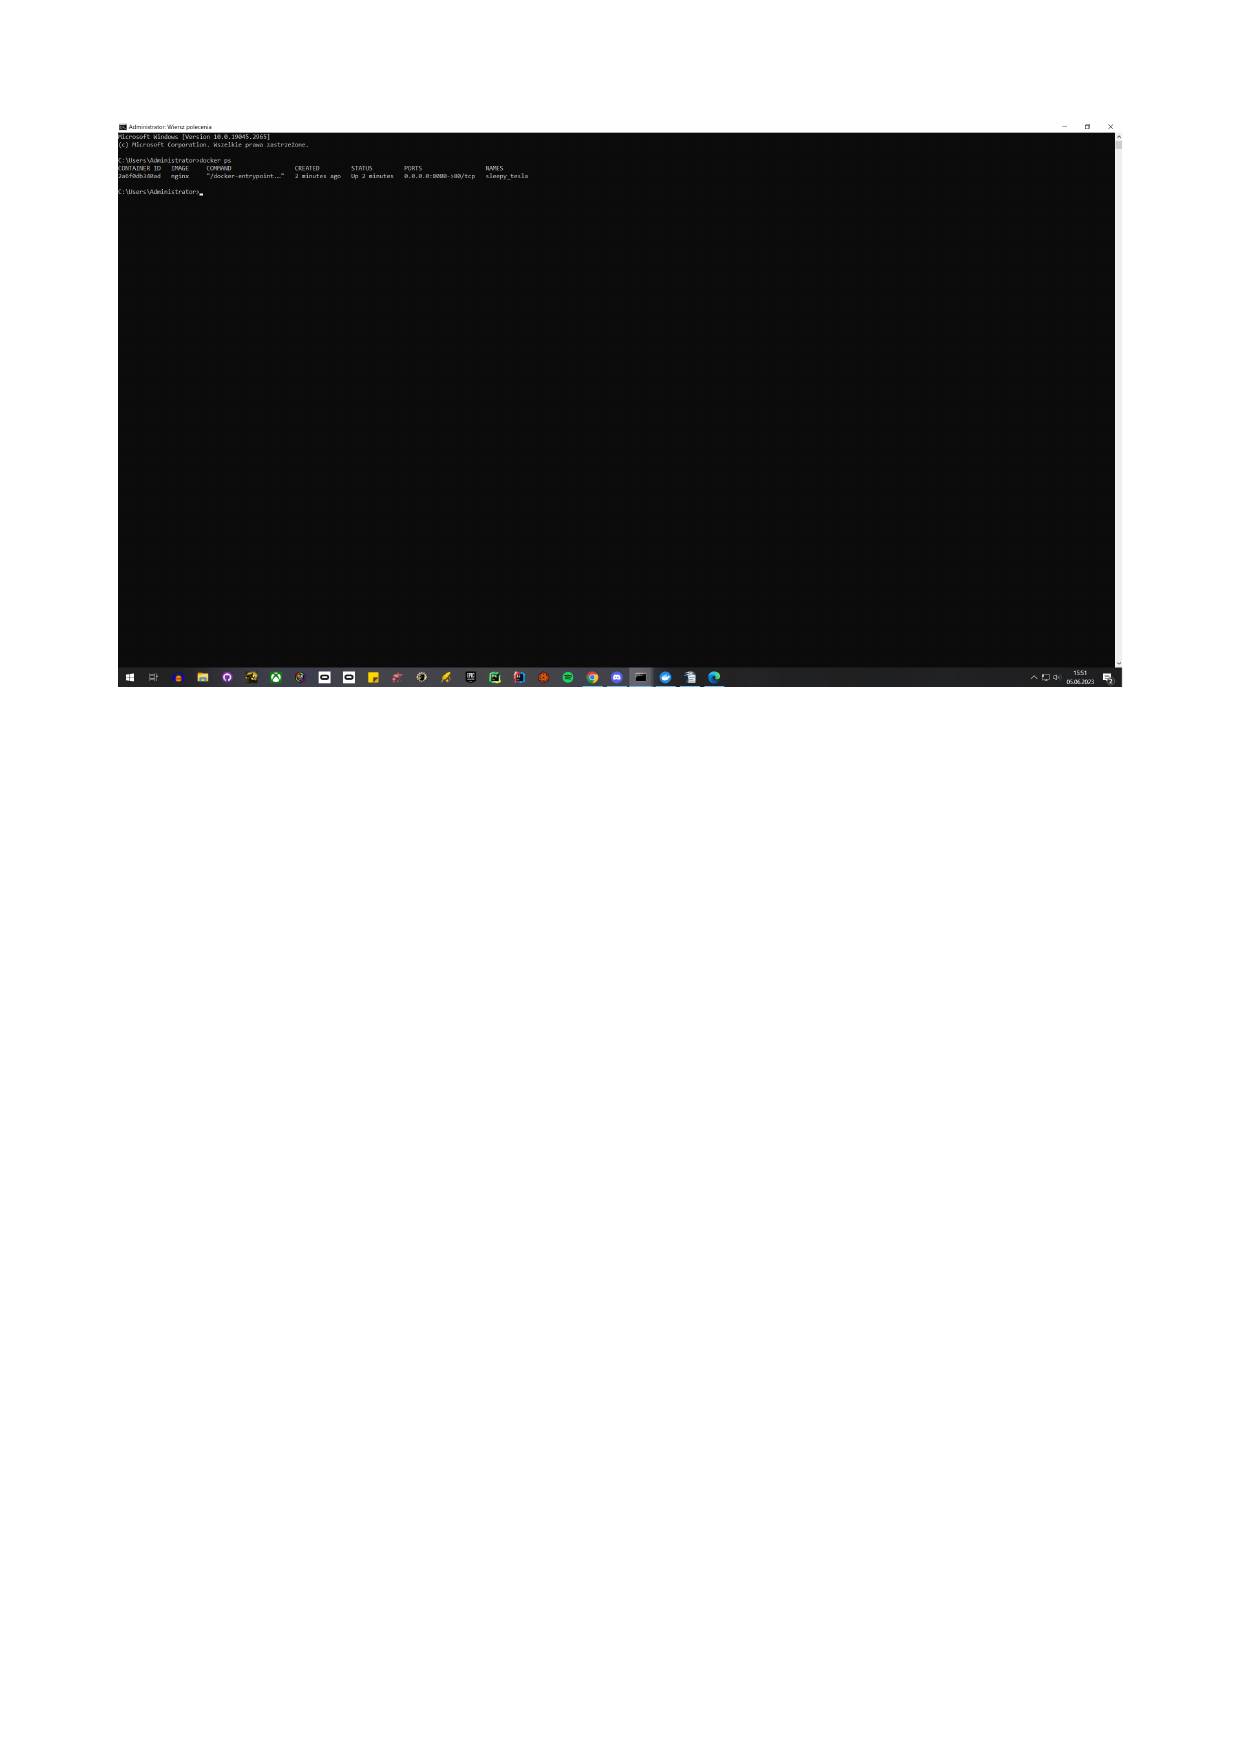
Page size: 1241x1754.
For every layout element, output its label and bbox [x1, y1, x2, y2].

picture [118, 122, 1123, 687]
